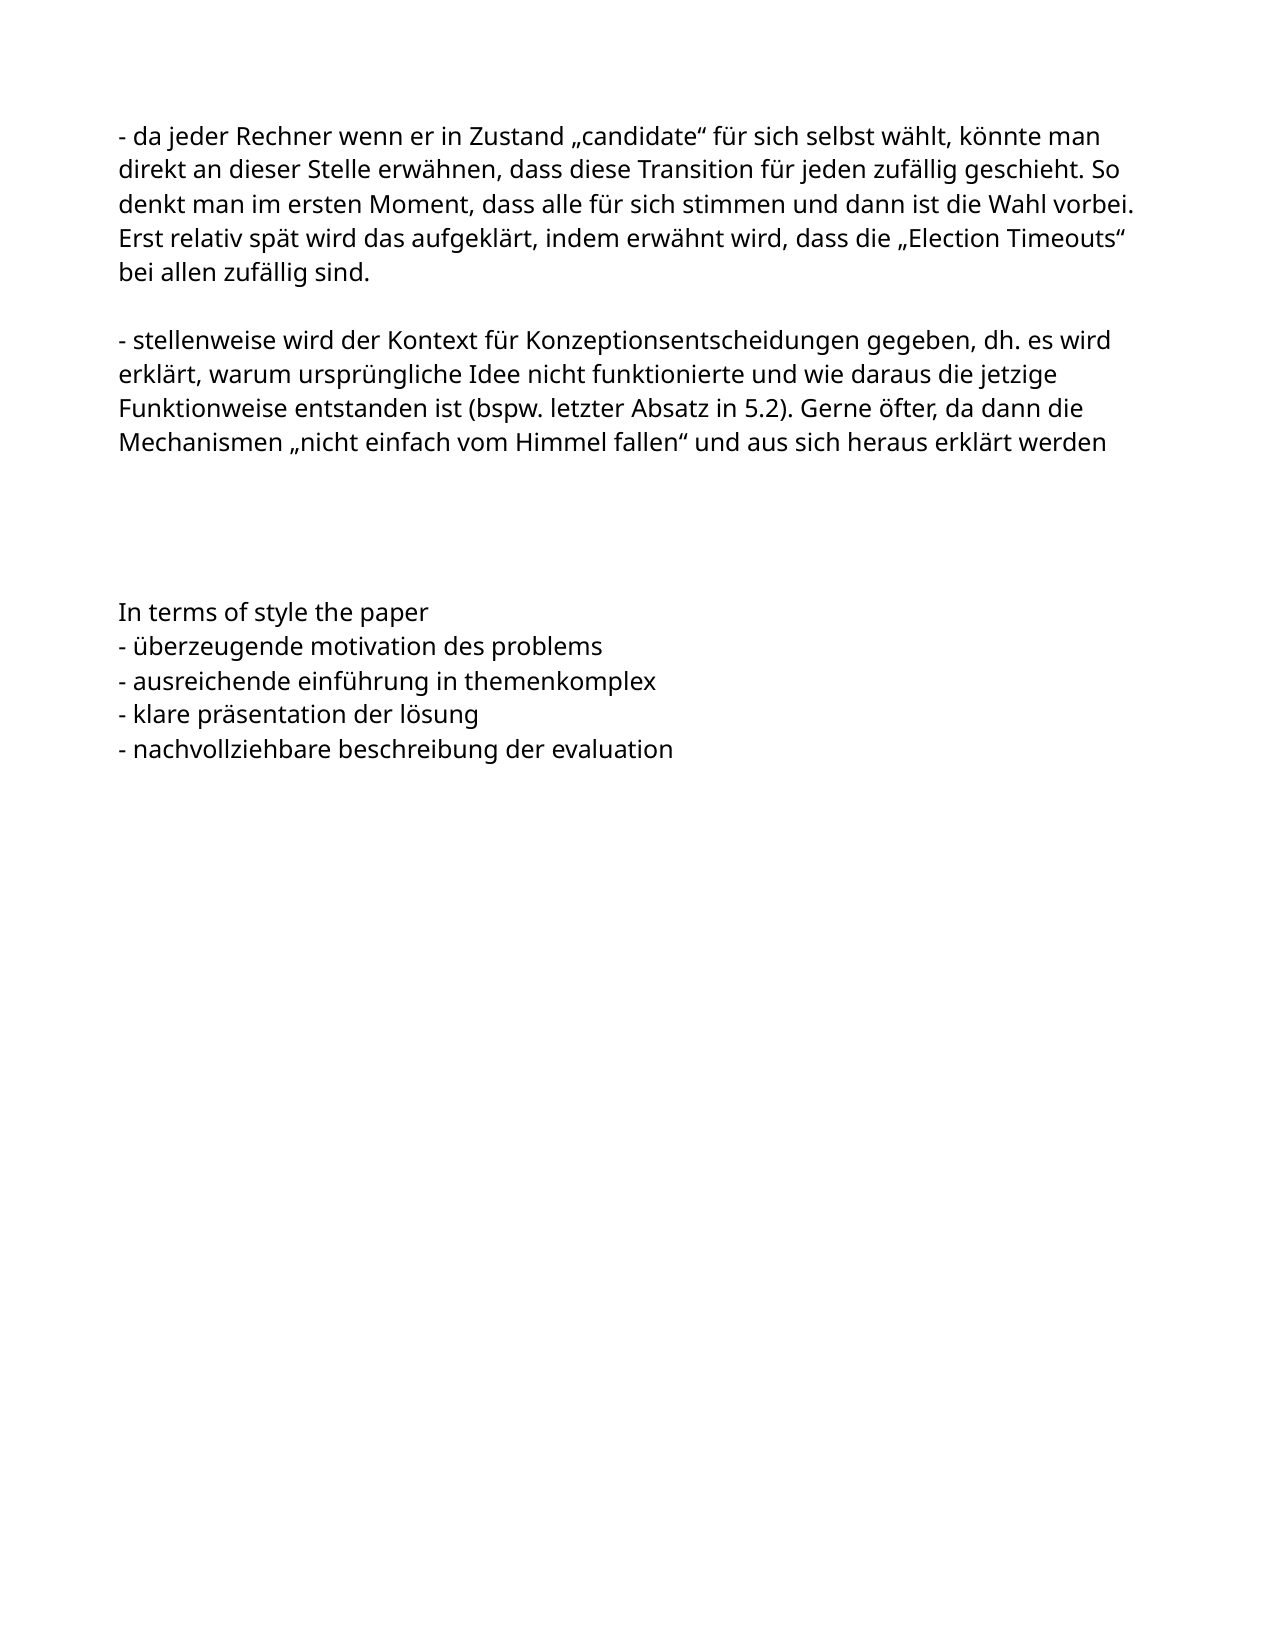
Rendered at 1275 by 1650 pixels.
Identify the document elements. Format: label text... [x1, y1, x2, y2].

text - da jeder Rechner wenn er in Zustand „candidate“ für sich selbst wählt, könnte man direkt an dieser Stelle erwähnen, dass diese Transition für jeden zufällig geschieht. So denkt man im ersten Moment, dass alle für sich stimmen und dann ist die Wahl vorbei. Erst relativ spät wird das aufgeklärt, indem erwähnt wird, dass die „Election Timeouts“ bei allen zufällig sind. [118, 118, 1157, 288]
text In terms of style the paper [118, 595, 1157, 629]
text - klare präsentation der lösung [118, 697, 1157, 731]
text - ausreichende einführung in themenkomplex [118, 663, 1157, 697]
text - überzeugende motivation des problems [118, 629, 1157, 663]
text - nachvollziehbare beschreibung der evaluation [118, 731, 1157, 765]
text - stellenweise wird der Kontext für Konzeptionsentscheidungen gegeben, dh. es wird erklärt, warum ursprüngliche Idee nicht funktionierte und wie daraus die jetzige Funktionweise entstanden ist (bspw. letzter Absatz in 5.2). Gerne öfter, da dann die Mechanismen „nicht einfach vom Himmel fallen“ und aus sich heraus erklärt werden [118, 322, 1157, 459]
